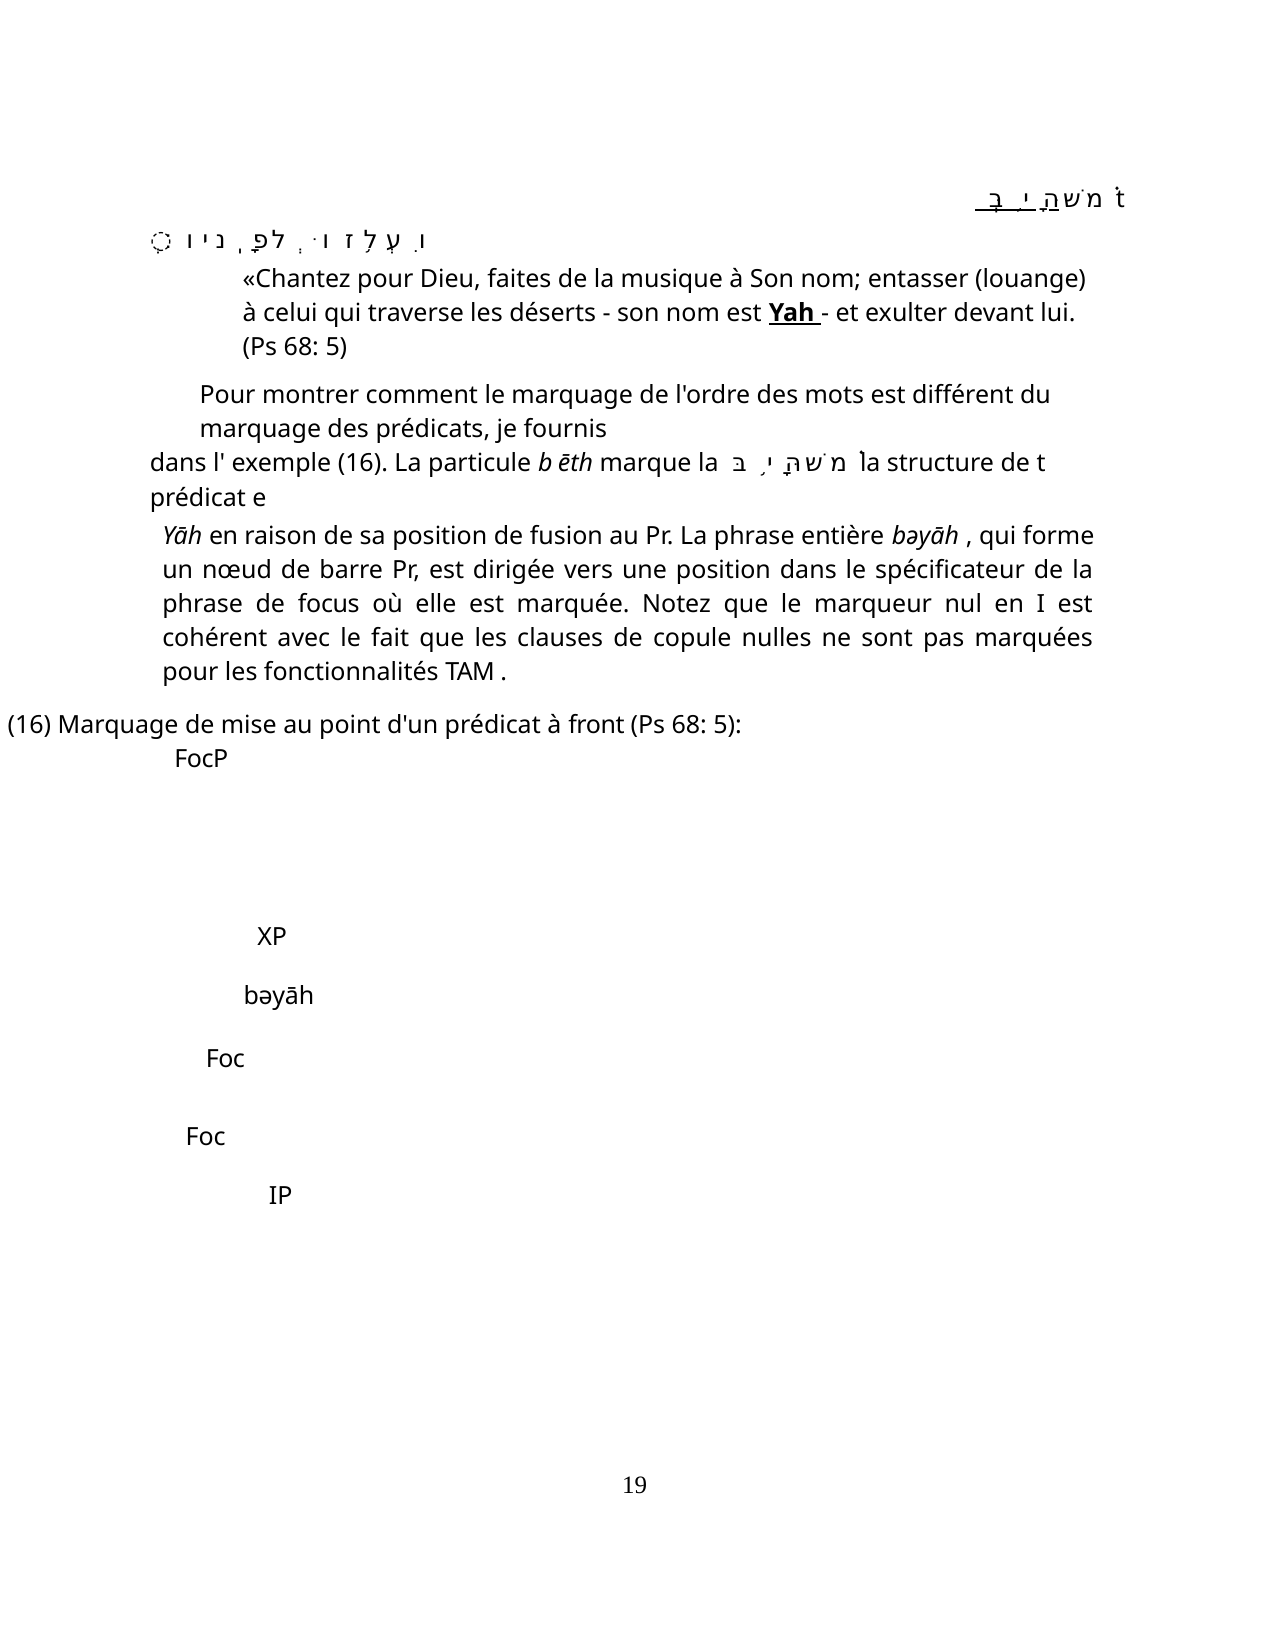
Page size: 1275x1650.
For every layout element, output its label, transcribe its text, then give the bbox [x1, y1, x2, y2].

text IP [269, 1178, 1125, 1212]
text t ֗ מ שׁ הּ ָ י ֥ בְּ [181, 180, 1125, 214]
text la structure de t ֗ מ שׁ הּ ָ י ֥ בּ dans l' exemple (16). La particule b ēth marque la prédicat e [150, 444, 1113, 513]
text Yāh en raison de sa position de fusion au Pr. La phrase entière bəyāh , qui forme un nœud de barre Pr, est dirigée vers une position dans le spécificateur de la phrase de focus où elle est marquée. Notez que le marqueur nul en I est cohérent avec le fait que les clauses de copule nulles ne sont pas marquées pour les fonctionnalités TAM . [162, 517, 1094, 688]
text Foc [185, 1085, 1125, 1153]
text bəyāh [243, 978, 1125, 1012]
text (16) Marquage de mise au point d'un prédicat à front (Ps 68: 5): FocP [7, 706, 799, 774]
text XP [257, 918, 1125, 953]
text Pour montrer comment le marquage de l'ordre des mots est différent du marquage des prédicats, je fournis [199, 376, 1125, 444]
text ְ ו ִ ע ְ ל ֥ ז וּ ְ ל פ ָ ֽ נ יו ׃ [150, 222, 1091, 256]
text «Chantez pour Dieu, faites de la musique à Son nom; entasser (louange) à celui qui traverse les déserts - son nom est Yah - et exulter devant lui. (Ps 68: 5) [242, 260, 1103, 362]
text Foc [206, 1041, 1125, 1075]
